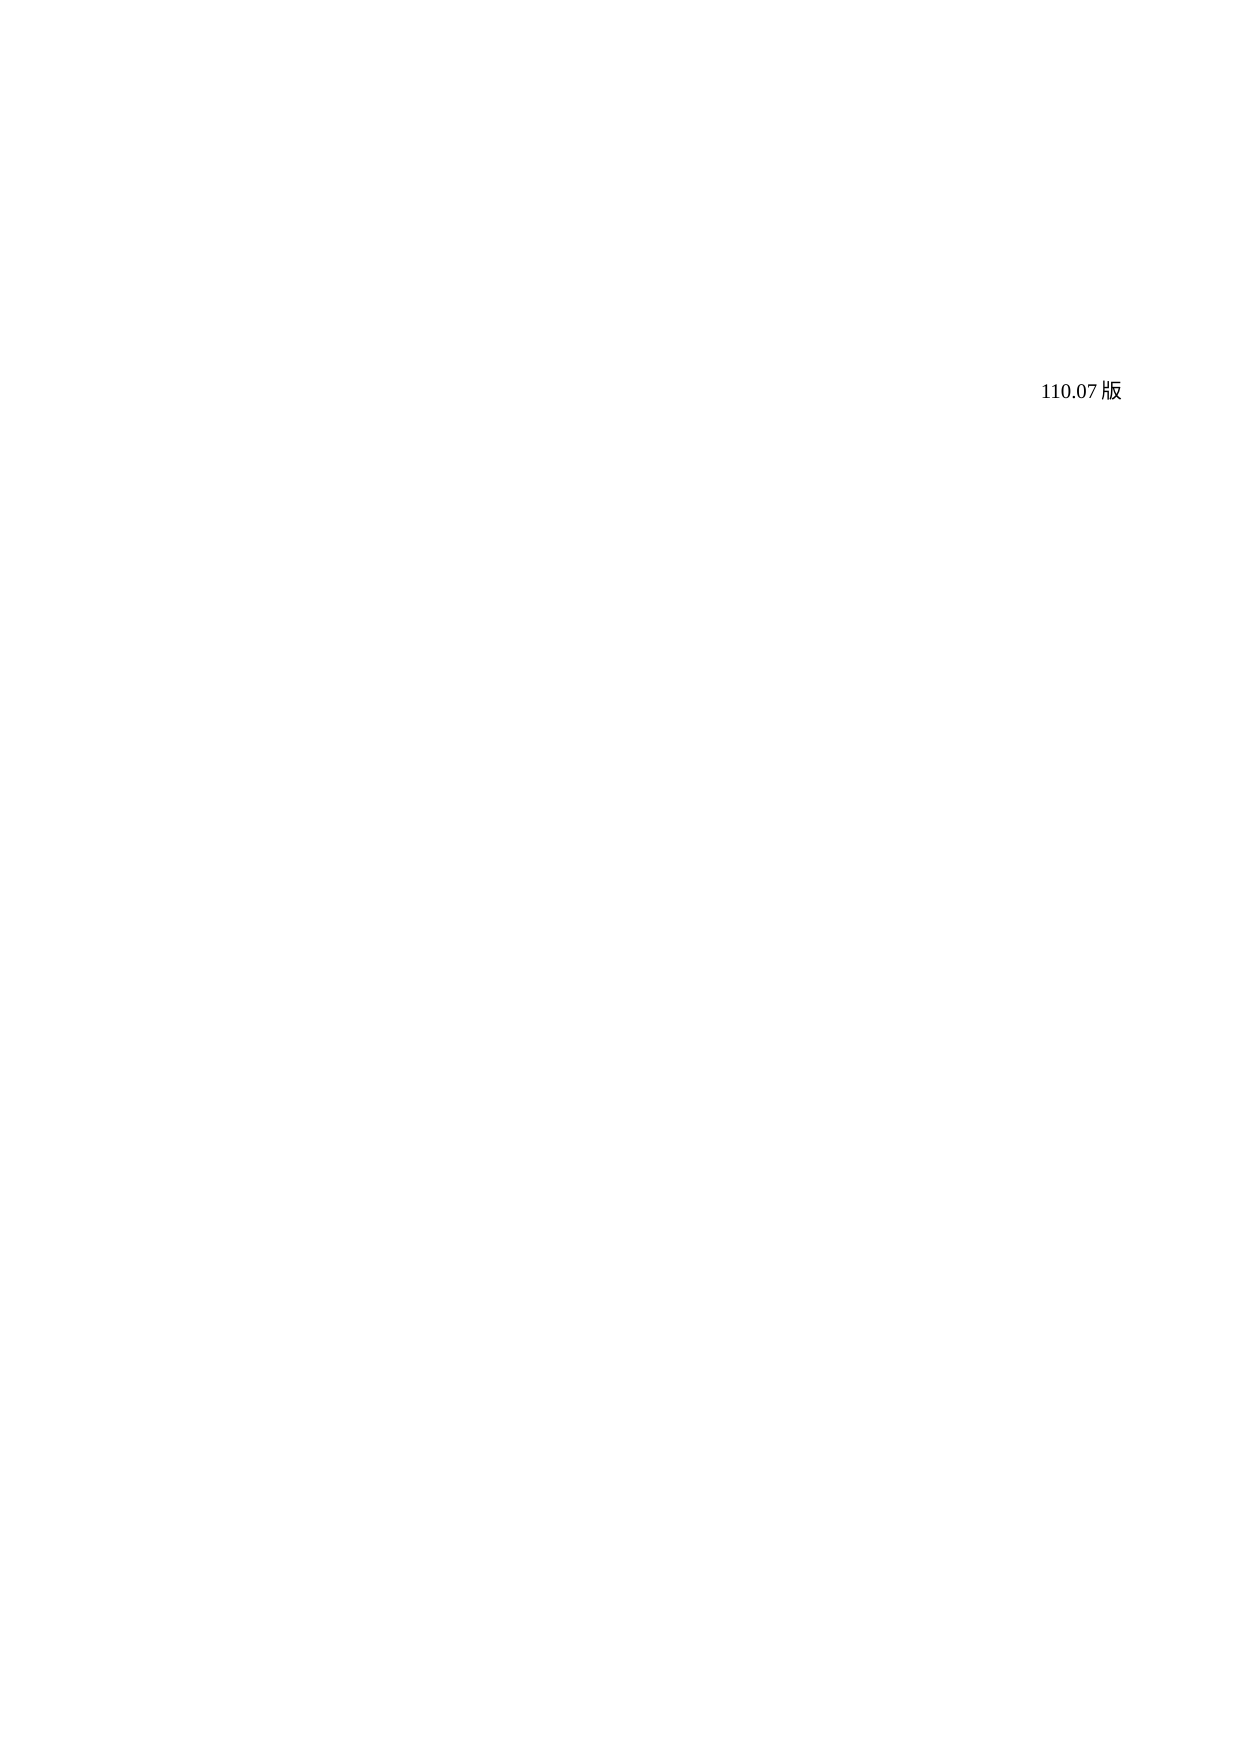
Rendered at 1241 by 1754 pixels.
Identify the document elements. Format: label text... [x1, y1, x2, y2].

table_cell [118, 142, 1121, 223]
text 110.07版 [118, 348, 1122, 410]
